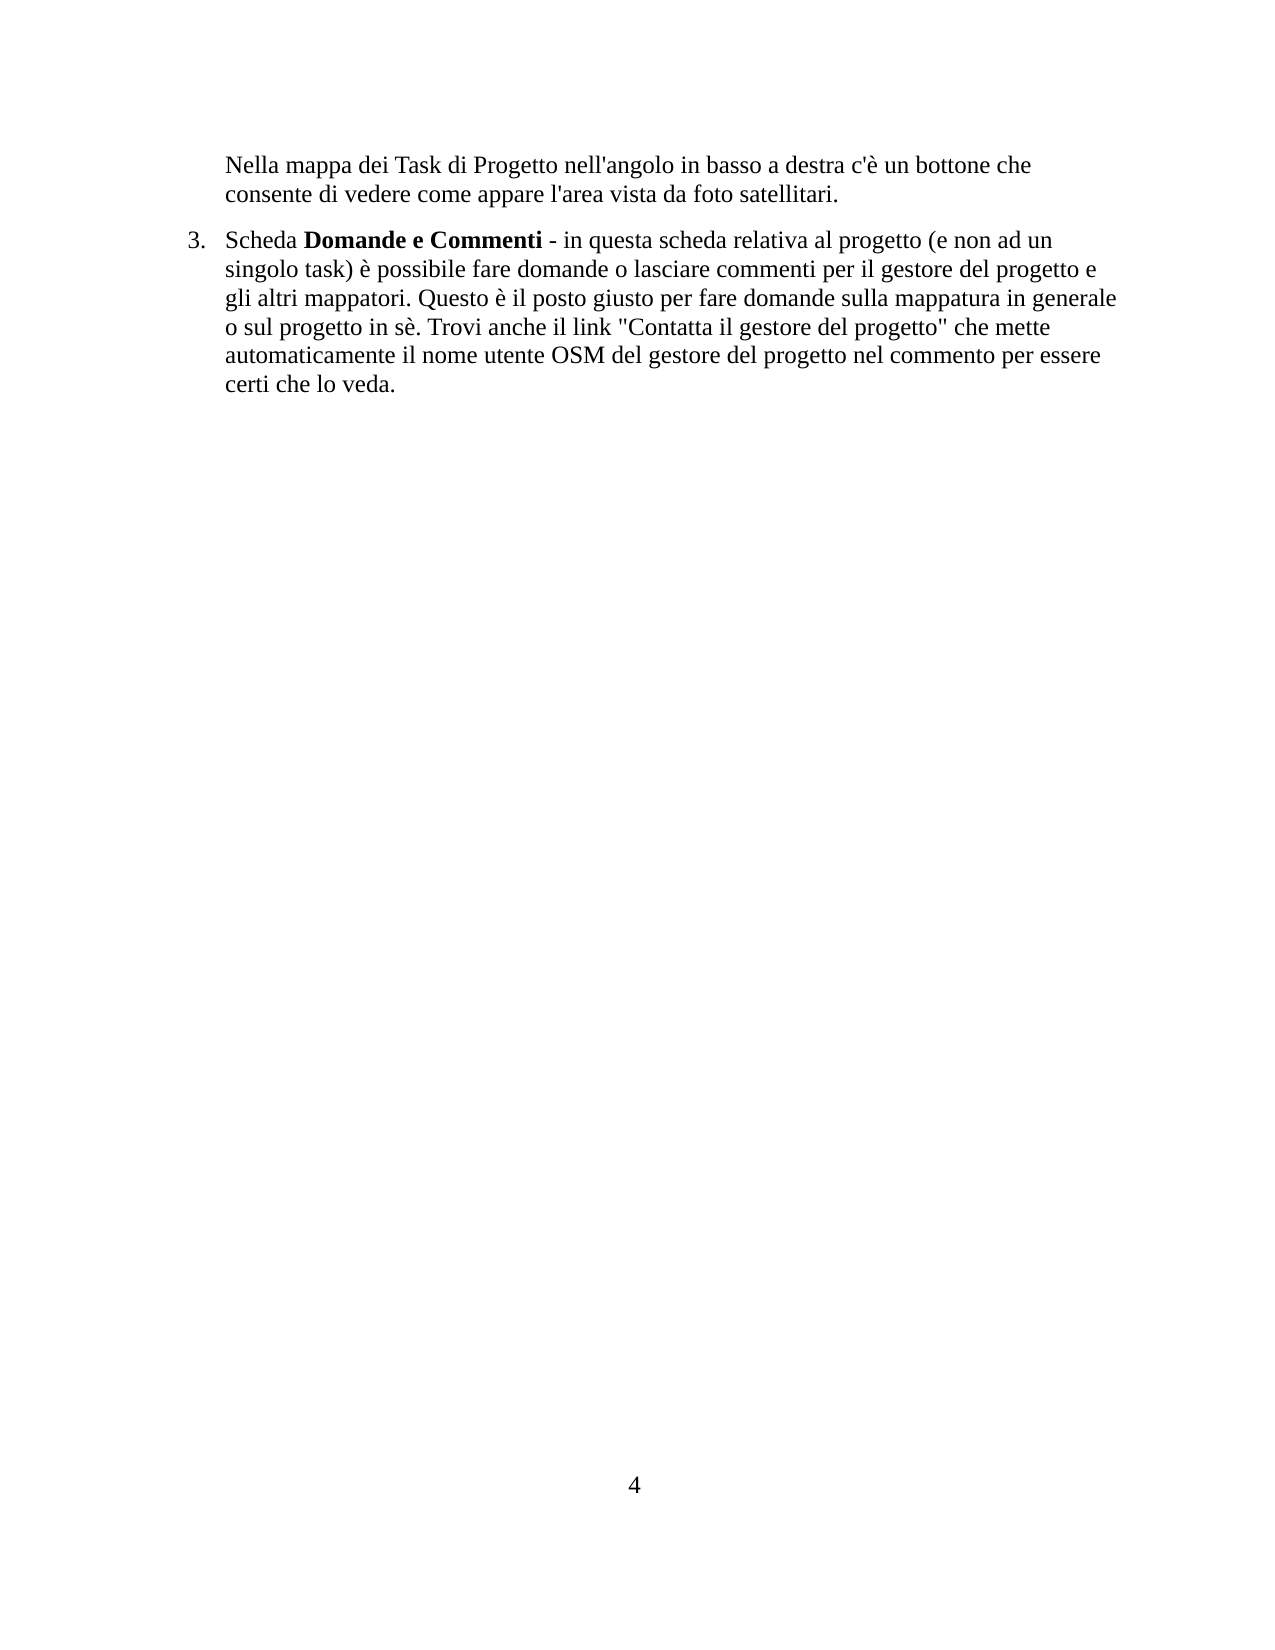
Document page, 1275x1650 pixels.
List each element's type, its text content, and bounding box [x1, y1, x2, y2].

list Nella mappa dei Task di Progetto nell'angolo in basso a destra c'è un bottone che consente di vedere come appare l'area vista da foto satellitari. [187, 150, 1125, 207]
list Scheda Domande e Commenti - in questa scheda relativa al progetto (e non ad un singolo task) è possibile fare domande o lasciare commenti per il gestore del progetto e gli altri mappatori. Questo è il posto giusto per fare domande sulla mappatura in generale o sul progetto in sè. Trovi anche il link "Contatta il gestore del progetto" che mette automaticamente il nome utente OSM del gestore del progetto nel commento per essere certi che lo veda. [187, 225, 1125, 398]
